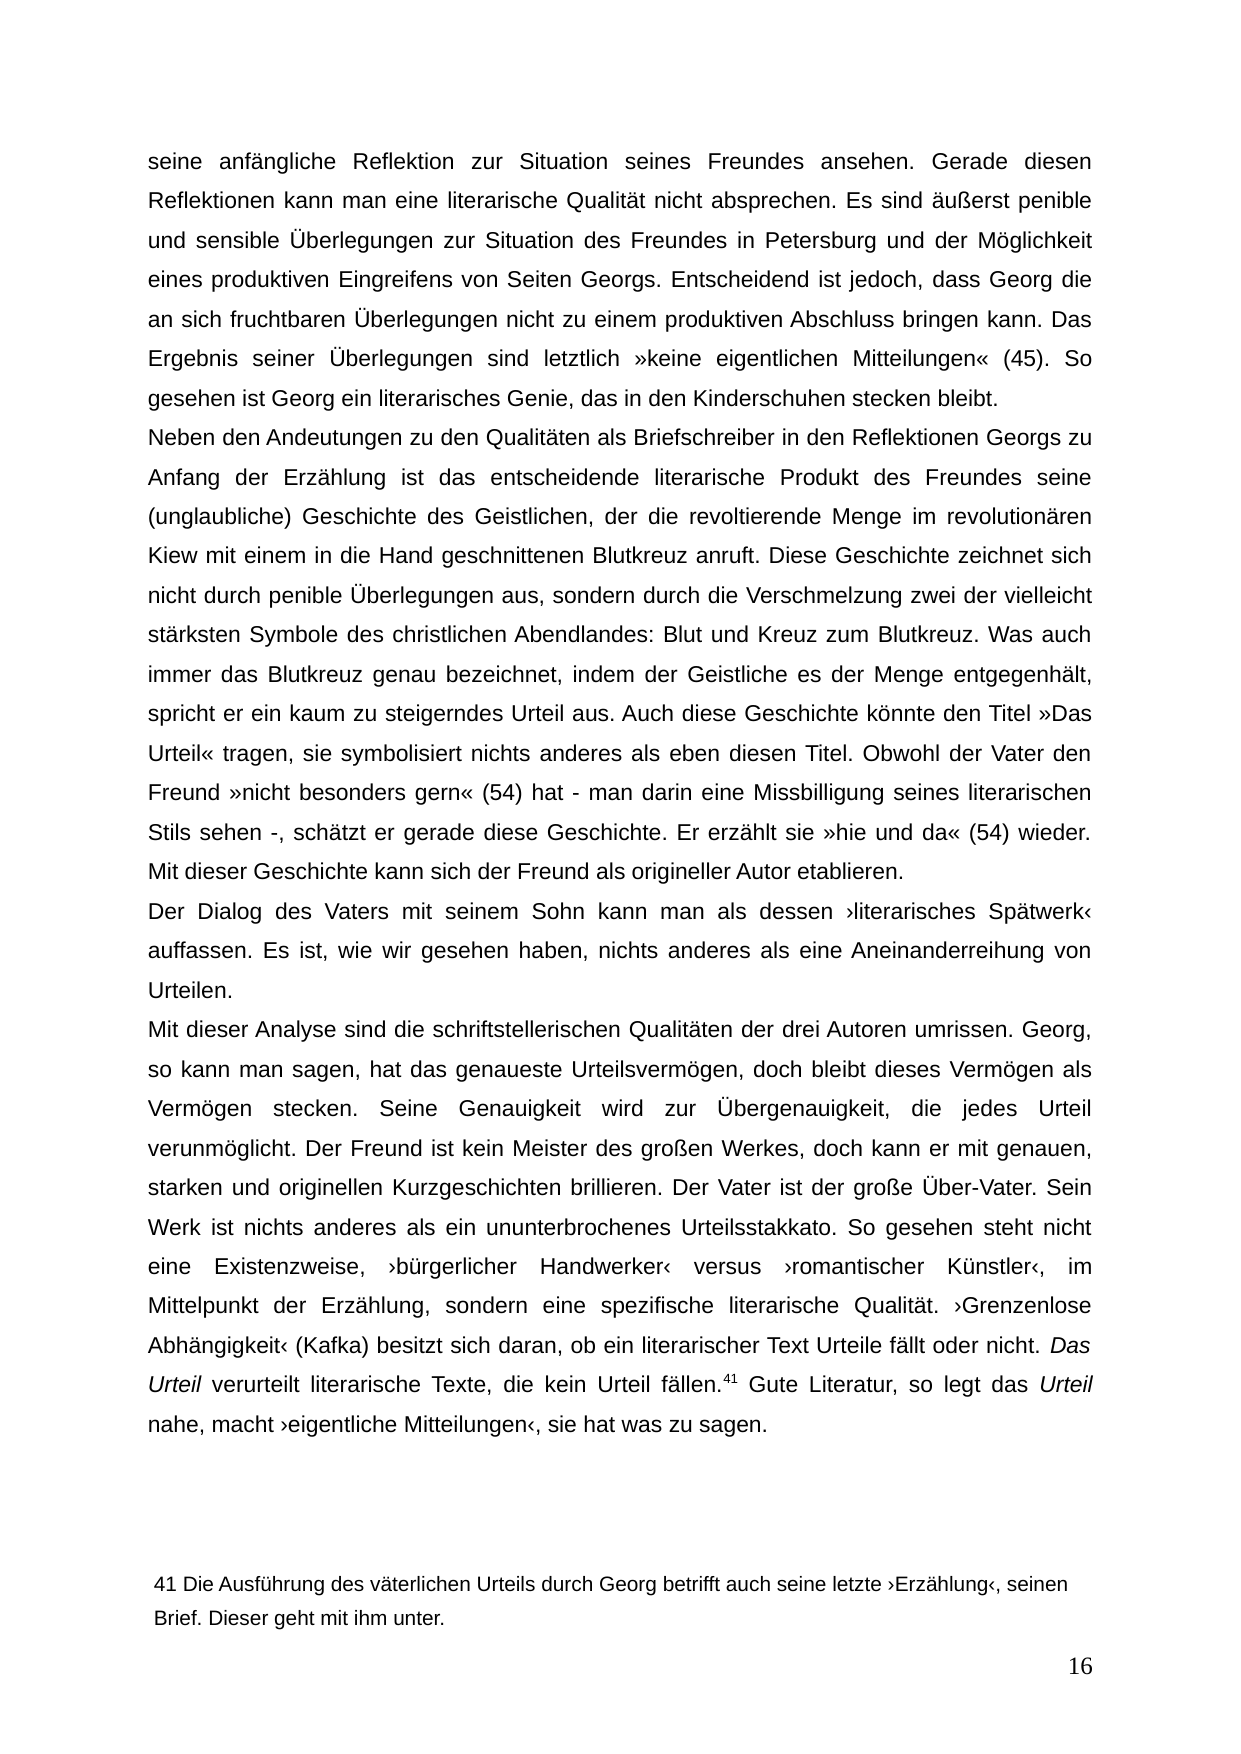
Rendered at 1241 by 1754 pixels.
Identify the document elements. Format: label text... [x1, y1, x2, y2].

text seine anfängliche Reflektion zur Situation seines Freundes ansehen. Gerade diesen Reflektionen kann man eine literarische Qualität nicht absprechen. Es sind äußerst penible und sensible Überlegungen zur Situation des Freundes in Petersburg und der Möglichkeit eines produktiven Eingreifens von Seiten Georgs. Entscheidend ist jedoch, dass Georg die an sich fruchtbaren Überlegungen nicht zu einem produktiven Abschluss bringen kann. Das Ergebnis seiner Überlegungen sind letztlich »keine eigentlichen Mitteilungen« (45). So gesehen ist Georg ein literarisches Genie, das in den Kinderschuhen stecken bleibt. [148, 148, 1093, 411]
text Neben den Andeutungen zu den Qualitäten als Briefschreiber in den Reflektionen Georgs zu Anfang der Erzählung ist das entscheidende literarische Produkt des Freundes seine (unglaubliche) Geschichte des Geistlichen, der die revoltierende Menge im revolutionären Kiew mit einem in die Hand geschnittenen Blutkreuz anruft. Diese Geschichte zeichnet sich nicht durch penible Überlegungen aus, sondern durch die Verschmelzung zwei der vielleicht stärksten Symbole des christlichen Abendlandes: Blut und Kreuz zum Blutkreuz. Was auch immer das Blutkreuz genau bezeichnet, indem der Geistliche es der Menge entgegenhält, spricht er ein kaum zu steigerndes Urteil aus. Auch diese Geschichte könnte den Titel »Das Urteil« tragen, sie symbolisiert nichts anderes als eben diesen Titel. Obwohl der Vater den Freund »nicht besonders gern« (54) hat - man darin eine Missbilligung seines literarischen Stils sehen -, schätzt er gerade diese Geschichte. Er erzählt sie »hie und da« (54) wieder. Mit dieser Geschichte kann sich der Freund als origineller Autor etablieren. [148, 424, 1093, 884]
text Der Dialog des Vaters mit seinem Sohn kann man als dessen ›literarisches Spätwerk‹ auffassen. Es ist, wie wir gesehen haben, nichts anderes als eine Aneinanderreihung von Urteilen. [148, 898, 1093, 1003]
text Mit dieser Analyse sind die schriftstellerischen Qualitäten der drei Autoren umrissen. Georg, so kann man sagen, hat das genaueste Urteilsvermögen, doch bleibt dieses Vermögen als Vermögen stecken. Seine Genauigkeit wird zur Übergenauigkeit, die jedes Urteil verunmöglicht. Der Freund ist kein Meister des großen Werkes, doch kann er mit genauen, starken und originellen Kurzgeschichten brillieren. Der Vater ist der große Über-Vater. Sein Werk ist nichts anderes als ein ununterbrochenes Urteilsstakkato. So gesehen steht nicht eine Existenzweise, ›bürgerlicher Handwerker‹ versus ›romantischer Künstler‹, im Mittelpunkt der Erzählung, sondern eine spezifische literarische Qualität. ›Grenzenlose Abhängigkeit‹ (Kafka) besitzt sich daran, ob ein literarischer Text Urteile fällt oder nicht. Das Urteil verurteilt literarische Texte, die kein Urteil fällen. Gute Literatur, so legt das Urteil nahe, macht ›eigentliche Mitteilungen‹, sie hat was zu sagen. [148, 1016, 1093, 1437]
text Die Ausführung des väterlichen Urteils durch Georg betrifft auch seine letzte ›Erzählung‹, seinen Brief. Dieser geht mit ihm unter. [148, 1567, 1093, 1636]
